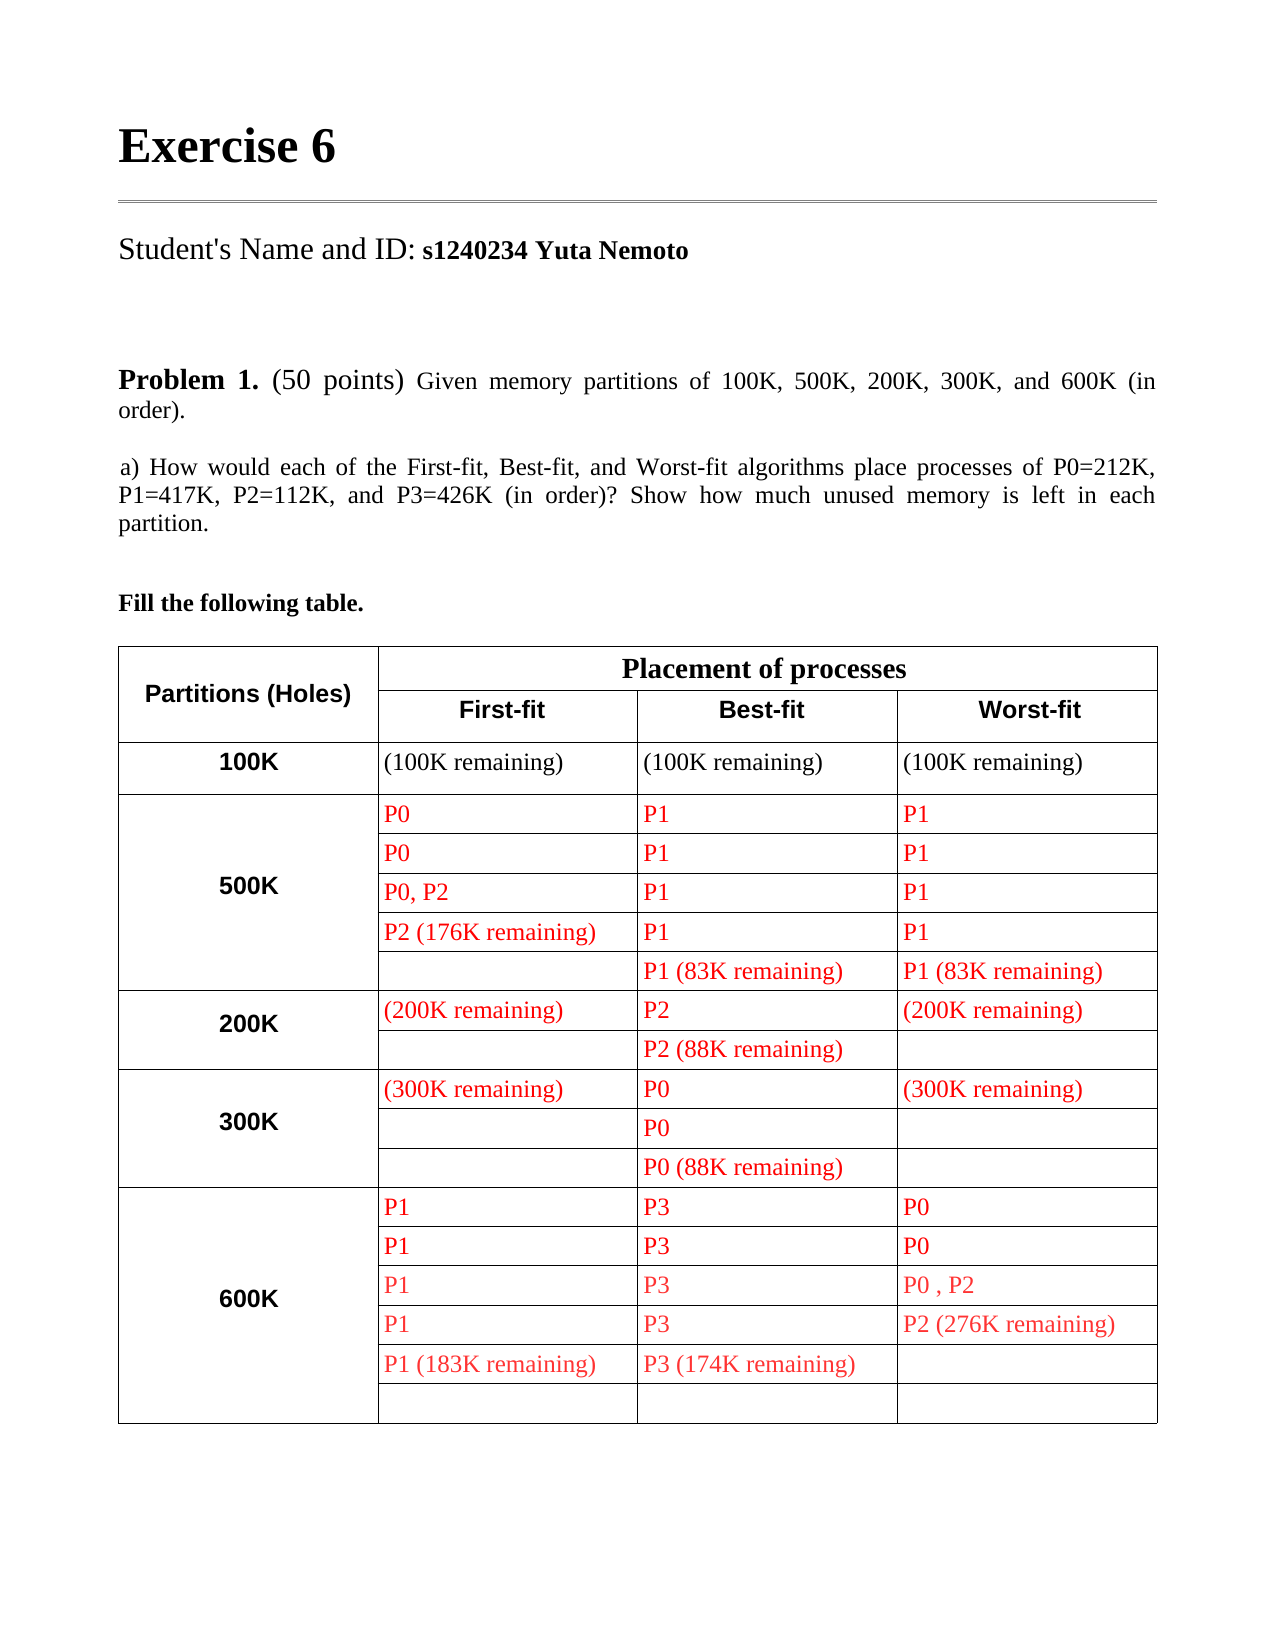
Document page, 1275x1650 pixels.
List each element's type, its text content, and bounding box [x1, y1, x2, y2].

table_cell 500K [119, 795, 378, 990]
subtitle Problem 1. (50 points) Given memory partitions of 100K, 500K, 200K, 300K, and 600K (in order). [118, 364, 1157, 424]
text a) How would each of the First-fit, Best-fit, and Worst-fit algorithms place processes of P0=212K, P1=417K, P2=112K, and P3=426K (in order)? Show how much unused memory is left in each partition. [118, 453, 1157, 536]
table_cell [379, 952, 637, 990]
table_cell P1 [638, 795, 897, 833]
table_cell P1 [379, 1306, 637, 1344]
table_cell 600K [119, 1188, 378, 1422]
table_cell P0 (88K remaining) [638, 1149, 897, 1187]
table_cell [898, 1345, 1157, 1383]
table_cell [379, 1149, 637, 1187]
table_cell P3 [638, 1266, 897, 1304]
table_cell P1 [379, 1188, 637, 1226]
table_cell P0 [898, 1227, 1157, 1265]
table_cell [379, 1109, 637, 1147]
table_cell P3 (174K remaining) [638, 1345, 897, 1383]
table_cell (100K remaining) [638, 743, 897, 794]
table_cell P0, P2 [379, 874, 637, 912]
table_cell [898, 1149, 1157, 1187]
table_header Placement of processes [379, 647, 1157, 690]
table_cell P2 (176K remaining) [379, 913, 637, 951]
table_cell P1 (83K remaining) [898, 952, 1157, 990]
table_cell P1 (183K remaining) [379, 1345, 637, 1383]
table_cell (100K remaining) [379, 743, 637, 794]
table_cell Worst-fit [898, 691, 1157, 742]
table_cell P1 [638, 913, 897, 951]
table_cell P3 [638, 1306, 897, 1344]
table_cell 300K [119, 1070, 378, 1187]
table_cell [898, 1384, 1157, 1422]
table_cell (200K remaining) [379, 991, 637, 1030]
table_cell P1 [898, 795, 1157, 833]
table_cell [638, 1384, 897, 1422]
table_cell [379, 1384, 637, 1422]
table_cell (200K remaining) [898, 991, 1157, 1030]
table_cell [898, 1109, 1157, 1147]
table_cell P0 [379, 795, 637, 833]
text Exercise 6 [118, 118, 1157, 173]
list Fill the following table. [118, 589, 1157, 617]
table_cell [898, 1031, 1157, 1069]
table_cell Best-fit [638, 691, 897, 742]
table_cell P3 [638, 1188, 897, 1226]
table_cell (300K remaining) [379, 1070, 637, 1108]
table_cell 200K [119, 991, 378, 1069]
table_cell P1 (83K remaining) [638, 952, 897, 990]
table_cell P0 [638, 1070, 897, 1108]
table_cell (100K remaining) [898, 743, 1157, 794]
table_cell 100K [119, 743, 378, 794]
table_cell P1 [379, 1227, 637, 1265]
table_cell P0 , P2 [898, 1266, 1157, 1304]
table_cell P1 [898, 834, 1157, 873]
table_cell First-fit [379, 691, 637, 742]
table_cell P0 [379, 834, 637, 873]
table_cell P1 [379, 1266, 637, 1304]
table_cell P1 [898, 874, 1157, 912]
table_cell P2 [638, 991, 897, 1030]
table_cell P1 [638, 874, 897, 912]
table_cell (300K remaining) [898, 1070, 1157, 1108]
table_cell P1 [898, 913, 1157, 951]
table_cell P3 [638, 1227, 897, 1265]
text Student's Name and ID: s1240234 Yuta Nemoto [118, 232, 1157, 266]
table_cell [379, 1031, 637, 1069]
table_cell P1 [638, 834, 897, 873]
table_cell P2 (88K remaining) [638, 1031, 897, 1069]
table_cell P0 [638, 1109, 897, 1147]
table_header Partitions (Holes) [119, 647, 378, 742]
table_cell P2 (276K remaining) [898, 1306, 1157, 1344]
table_cell P0 [898, 1188, 1157, 1226]
